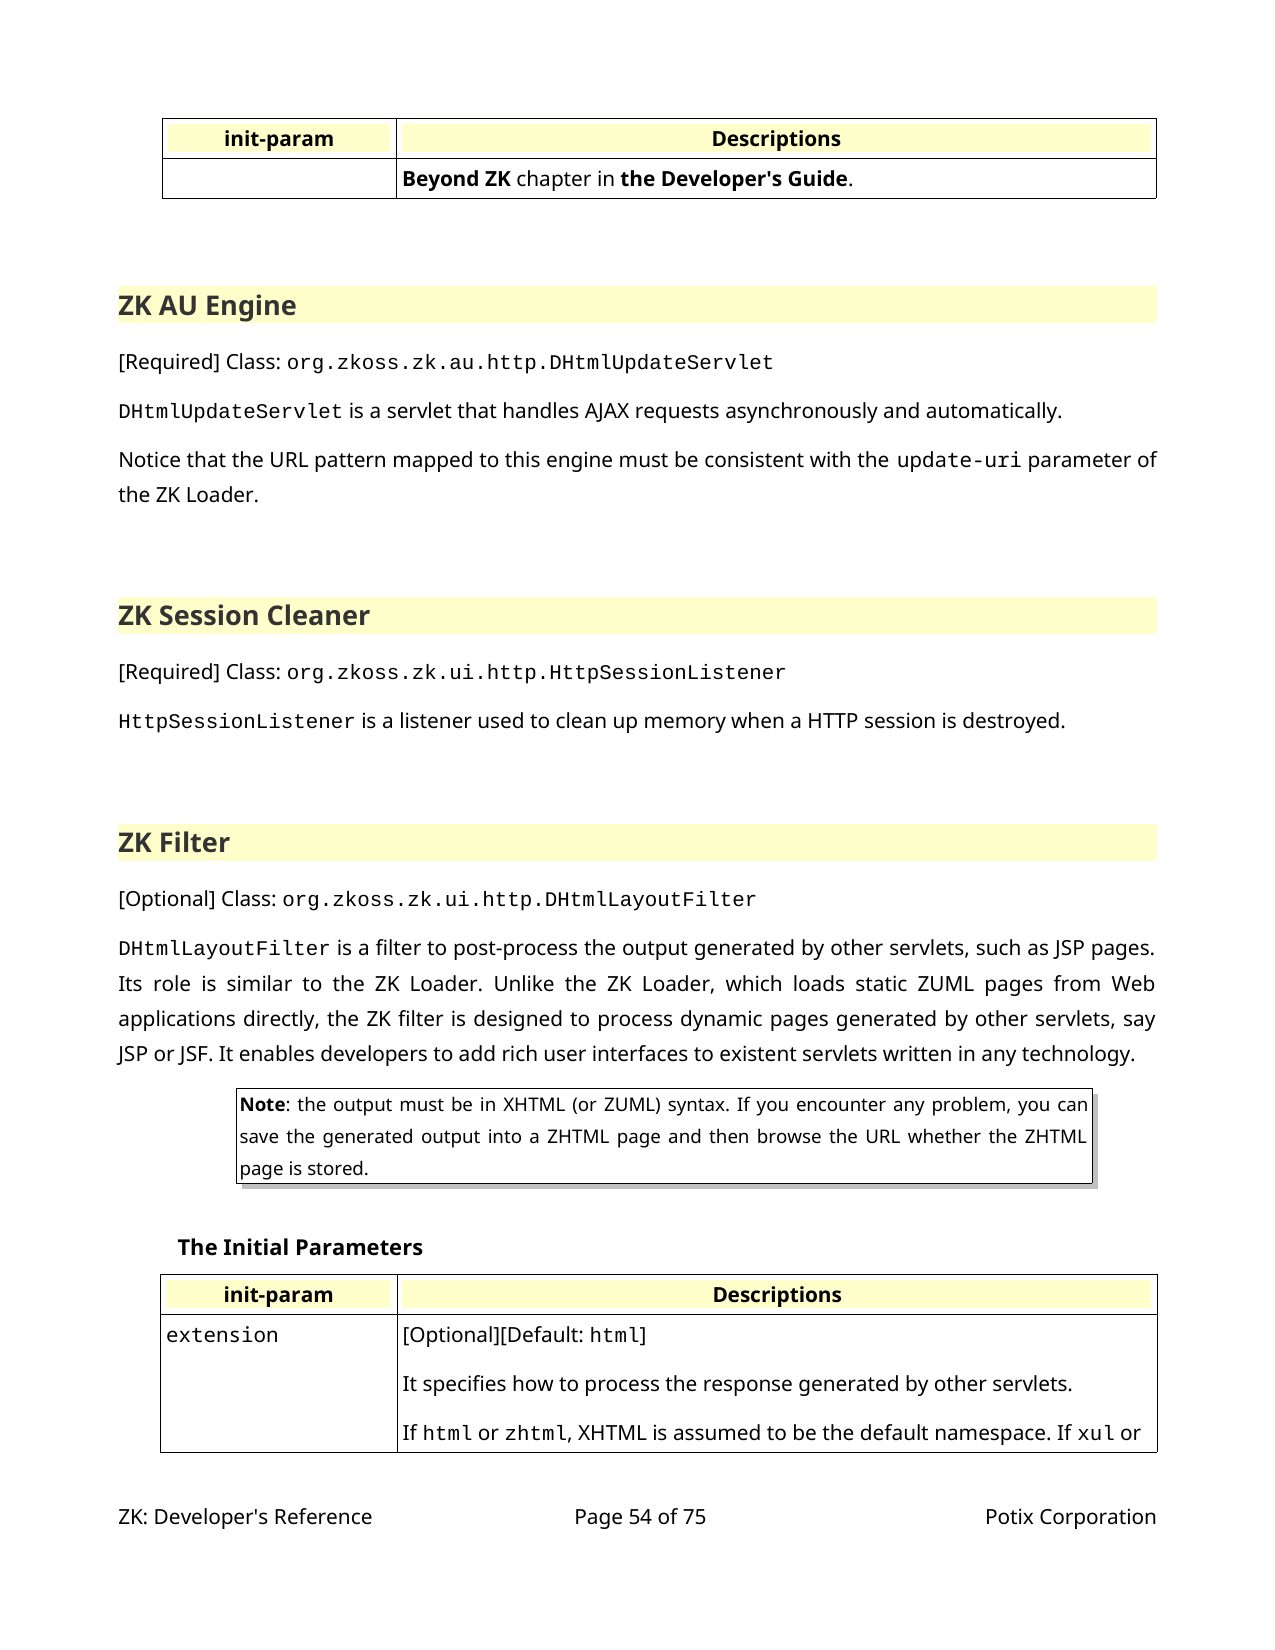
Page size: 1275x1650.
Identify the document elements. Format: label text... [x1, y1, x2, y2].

subtitle ZK Session Cleaner [118, 597, 1157, 634]
text HttpSessionListener is a listener used to clean up memory when a HTTP session is destroyed. [118, 707, 1157, 735]
text Note: the output must be in XHTML (or ZUML) syntax. If you encounter any problem, you can save the generated output into a ZHTML page and then browse the URL whether the ZHTML page is stored. [237, 1089, 1092, 1183]
text [Optional] Class: org.zkoss.zk.ui.http.DHtmlLayoutFilter [118, 884, 1157, 913]
table_header init-param [163, 119, 396, 158]
text DHtmlUpdateServlet is a servlet that handles AJAX requests asynchronously and automatically. [118, 396, 1157, 424]
table_header Descriptions [398, 1275, 1157, 1314]
table_cell Beyond ZK chapter in the Developer's Guide. [397, 159, 1156, 198]
subtitle ZK Filter [118, 824, 1157, 861]
table_header init-param [161, 1275, 397, 1314]
table_cell extension [161, 1315, 397, 1452]
text Notice that the URL pattern mapped to this engine must be consistent with the update-uri parameter of the ZK Loader. [118, 445, 1157, 508]
table_header Descriptions [397, 119, 1156, 158]
text DHtmlLayoutFilter is a filter to post-process the output generated by other servlets, such as JSP pages. Its role is similar to the ZK Loader. Unlike the ZK Loader, which loads static ZUML pages from Web applications directly, the ZK filter is designed to process dynamic pages generated by other servlets, say JSP or JSF. It enables developers to add rich user interfaces to existent servlets written in any technology. [118, 933, 1157, 1067]
subtitle The Initial Parameters [177, 1232, 1157, 1262]
text [Required] Class: org.zkoss.zk.ui.http.HttpSessionListener [118, 657, 1157, 686]
text [Required] Class: org.zkoss.zk.au.http.DHtmlUpdateServlet [118, 347, 1157, 375]
table_cell [163, 159, 396, 198]
table_cell [Optional][Default: html] It specifies how to process the response generated by other servlets. If html or zhtml, XHTML is assumed to be the default namespace. If xul or [398, 1315, 1157, 1452]
subtitle ZK AU Engine [118, 286, 1157, 323]
